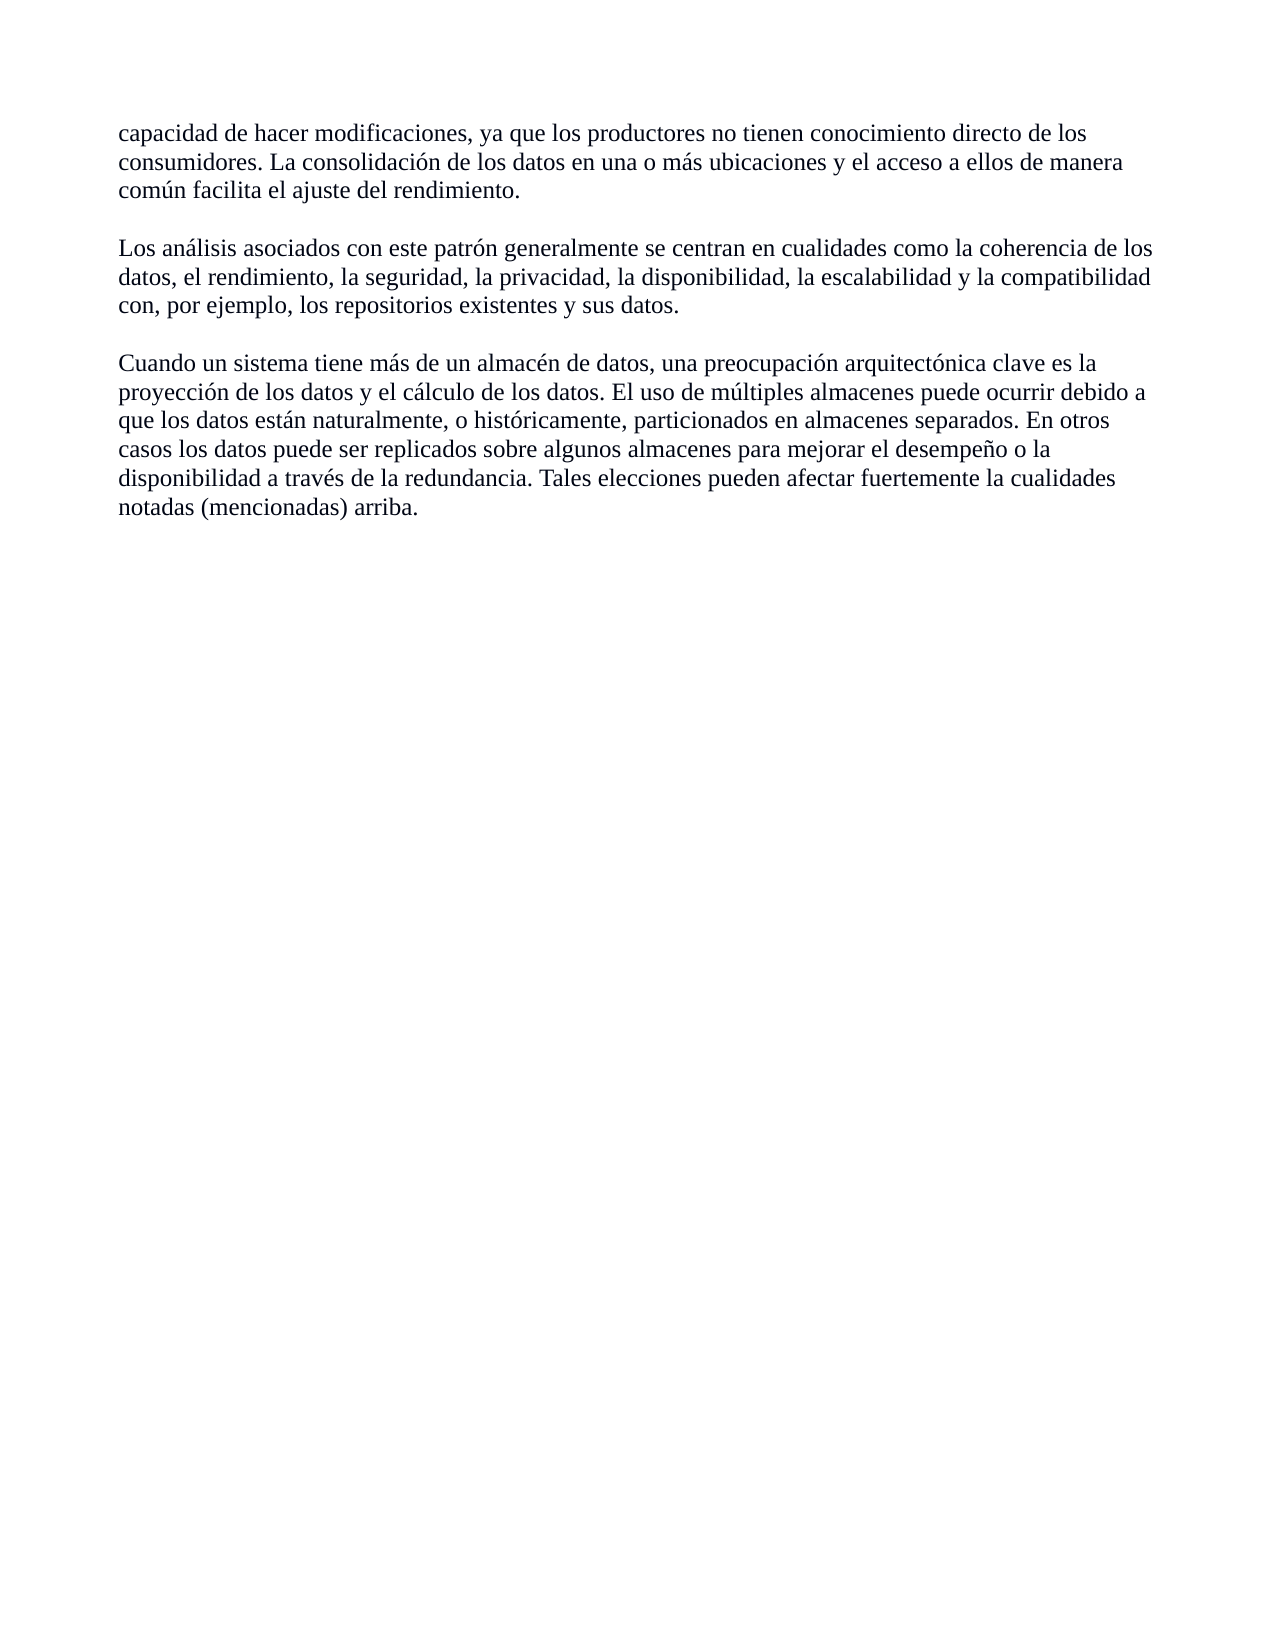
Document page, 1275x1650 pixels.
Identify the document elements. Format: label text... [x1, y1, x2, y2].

text Cuando un sistema tiene más de un almacén de datos, una preocupación arquitectónica clave es la proyección de los datos y el cálculo de los datos. El uso de múltiples almacenes puede ocurrir debido a que los datos están naturalmente, o históricamente, particionados en almacenes separados. En otros casos los datos puede ser replicados sobre algunos almacenes para mejorar el desempeño o la disponibilidad a través de la redundancia. Tales elecciones pueden afectar fuertemente la cualidades notadas (mencionadas) arriba. [118, 348, 1157, 521]
text capacidad de hacer modificaciones, ya que los productores no tienen conocimiento directo de los consumidores. La consolidación de los datos en una o más ubicaciones y el acceso a ellos de manera común facilita el ajuste del rendimiento. [118, 118, 1157, 204]
text Los análisis asociados con este patrón generalmente se centran en cualidades como la coherencia de los datos, el rendimiento, la seguridad, la privacidad, la disponibilidad, la escalabilidad y la compatibilidad con, por ejemplo, los repositorios existentes y sus datos. [118, 233, 1157, 319]
